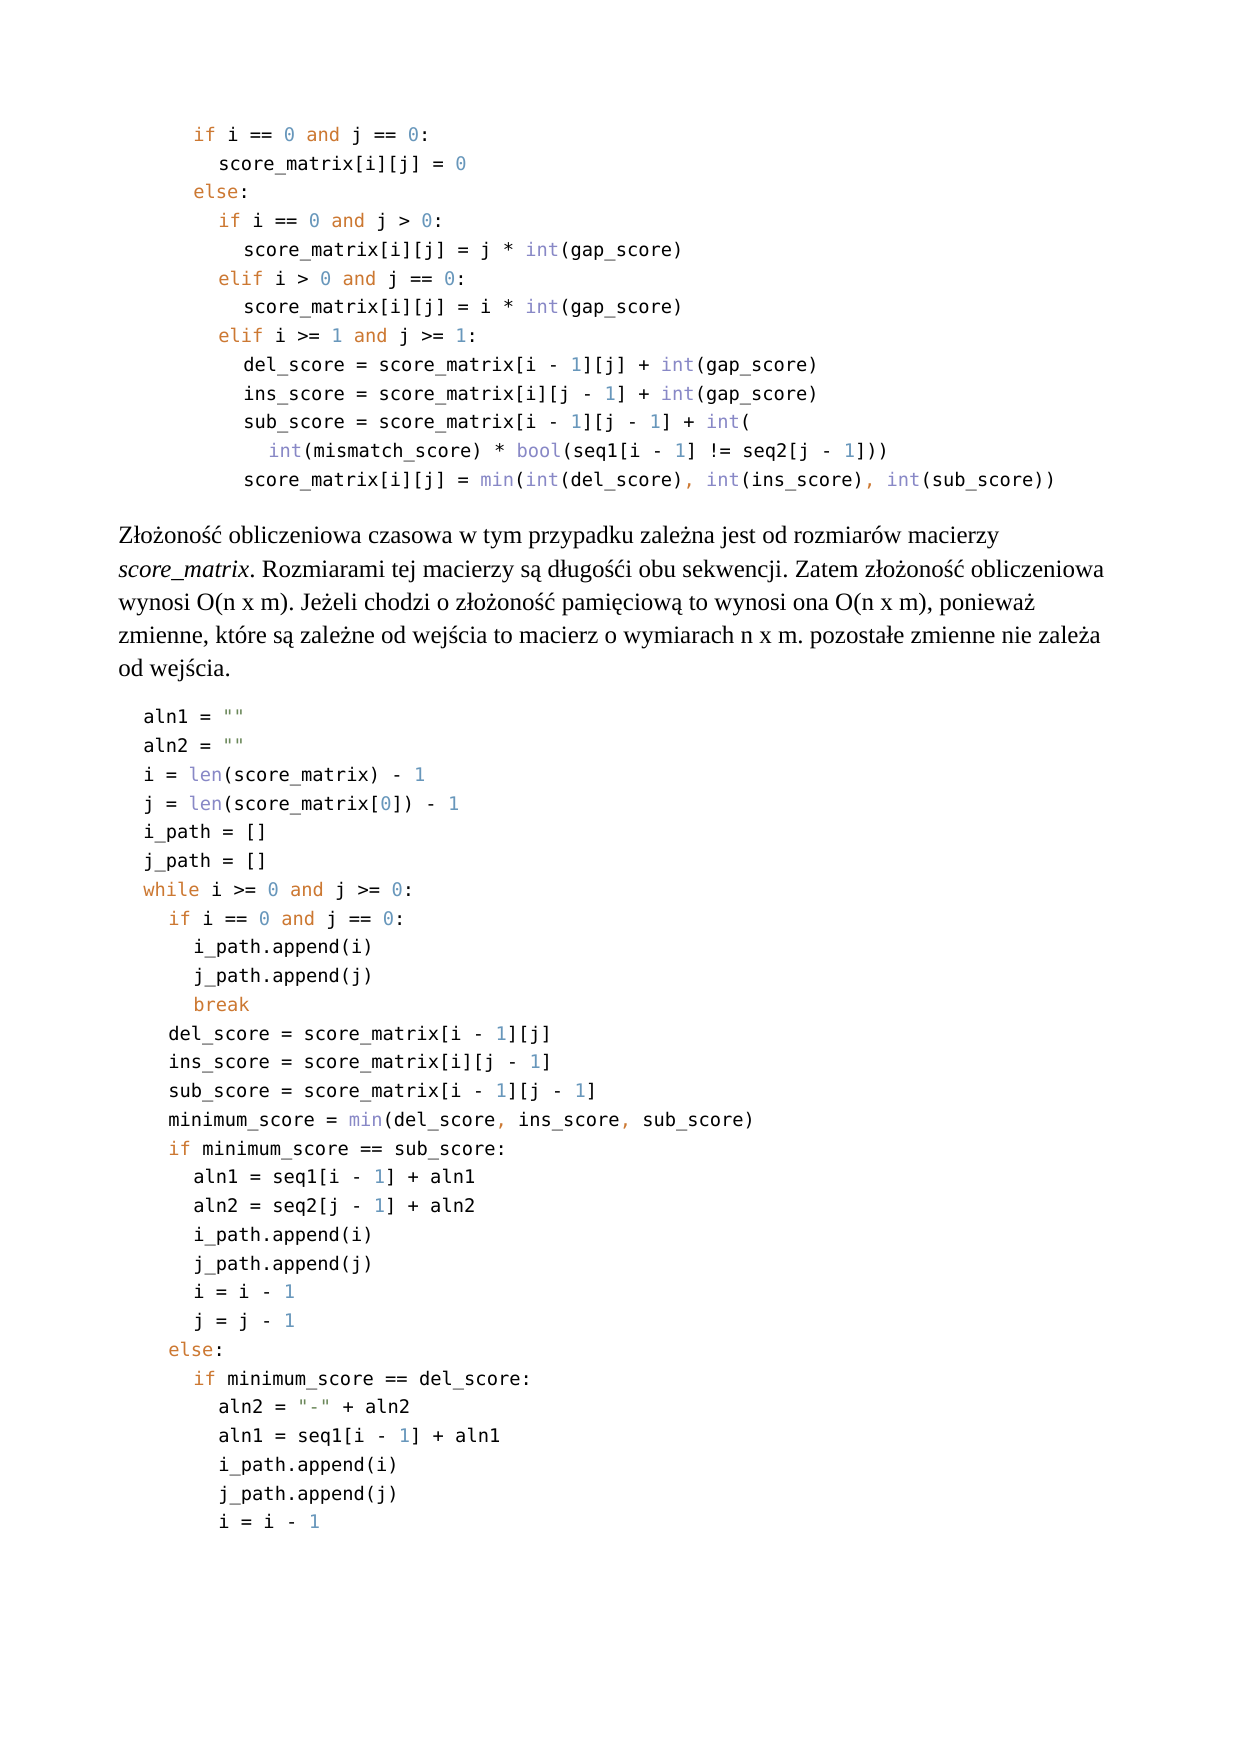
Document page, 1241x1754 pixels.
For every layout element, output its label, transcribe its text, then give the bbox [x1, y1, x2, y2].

text minimum_score = min(del_score, ins_score, sub_score) [118, 1103, 1122, 1132]
text aln1 = seq1[i - 1] + aln1 [118, 1419, 1122, 1448]
text else: [118, 1333, 1122, 1362]
text if minimum_score == del_score: [118, 1362, 1122, 1390]
text i_path.append(i) [118, 930, 1122, 959]
text j = len(score_matrix[0]) - 1 [118, 787, 1122, 815]
text j_path.append(j) [118, 959, 1122, 988]
text score_matrix[i][j] = 0 [118, 147, 1122, 176]
text ins_score = score_matrix[i][j - 1] + int(gap_score) [118, 377, 1122, 406]
text score_matrix[i][j] = min(int(del_score), int(ins_score), int(sub_score)) [118, 463, 1122, 492]
text i_path.append(i) [118, 1448, 1122, 1477]
text sub_score = score_matrix[i - 1][j - 1] + int( [118, 406, 1122, 434]
text if minimum_score == sub_score: [118, 1132, 1122, 1160]
text score_matrix[i][j] = i * int(gap_score) [118, 291, 1122, 319]
text aln1 = "" [118, 700, 1122, 729]
text score_matrix[i][j] = j * int(gap_score) [118, 233, 1122, 262]
text aln2 = "-" + aln2 [118, 1390, 1122, 1419]
text elif i >= 1 and j >= 1: [118, 319, 1122, 348]
text break [118, 988, 1122, 1017]
text i = len(score_matrix) - 1 [118, 758, 1122, 787]
text del_score = score_matrix[i - 1][j] + int(gap_score) [118, 348, 1122, 377]
text del_score = score_matrix[i - 1][j] [118, 1017, 1122, 1045]
text aln2 = seq2[j - 1] + aln2 [118, 1189, 1122, 1218]
text if i == 0 and j > 0: [118, 204, 1122, 233]
text aln2 = "" [118, 729, 1122, 758]
text Złożoność obliczeniowa czasowa w tym przypadku zależna jest od rozmiarów macierzy score_matrix. Rozmiarami tej macierzy są długośći obu sekwencji. Zatem złożoność obliczeniowa wynosi O(n x m). Jeżeli chodzi o złożoność pamięciową to wynosi ona O(n x m), ponieważ zmienne, które są zależne od wejścia to macierz o wymiarach n x m. pozostałe zmienne nie zależa od wejścia. [118, 521, 1122, 681]
text i_path.append(i) [118, 1218, 1122, 1247]
text while i >= 0 and j >= 0: [118, 873, 1122, 902]
text else: [118, 176, 1122, 204]
text i = i - 1 [118, 1275, 1122, 1304]
text j = j - 1 [118, 1304, 1122, 1333]
text sub_score = score_matrix[i - 1][j - 1] [118, 1074, 1122, 1103]
text j_path = [] [118, 844, 1122, 873]
text j_path.append(j) [118, 1247, 1122, 1275]
text ins_score = score_matrix[i][j - 1] [118, 1045, 1122, 1074]
text i_path = [] [118, 815, 1122, 844]
text if i == 0 and j == 0: [118, 902, 1122, 930]
text aln1 = seq1[i - 1] + aln1 [118, 1160, 1122, 1189]
text elif i > 0 and j == 0: [118, 262, 1122, 291]
text int(mismatch_score) * bool(seq1[i - 1] != seq2[j - 1])) [118, 434, 1122, 463]
text if i == 0 and j == 0: [118, 118, 1122, 147]
text j_path.append(j) [118, 1477, 1122, 1505]
text i = i - 1 [118, 1505, 1122, 1534]
